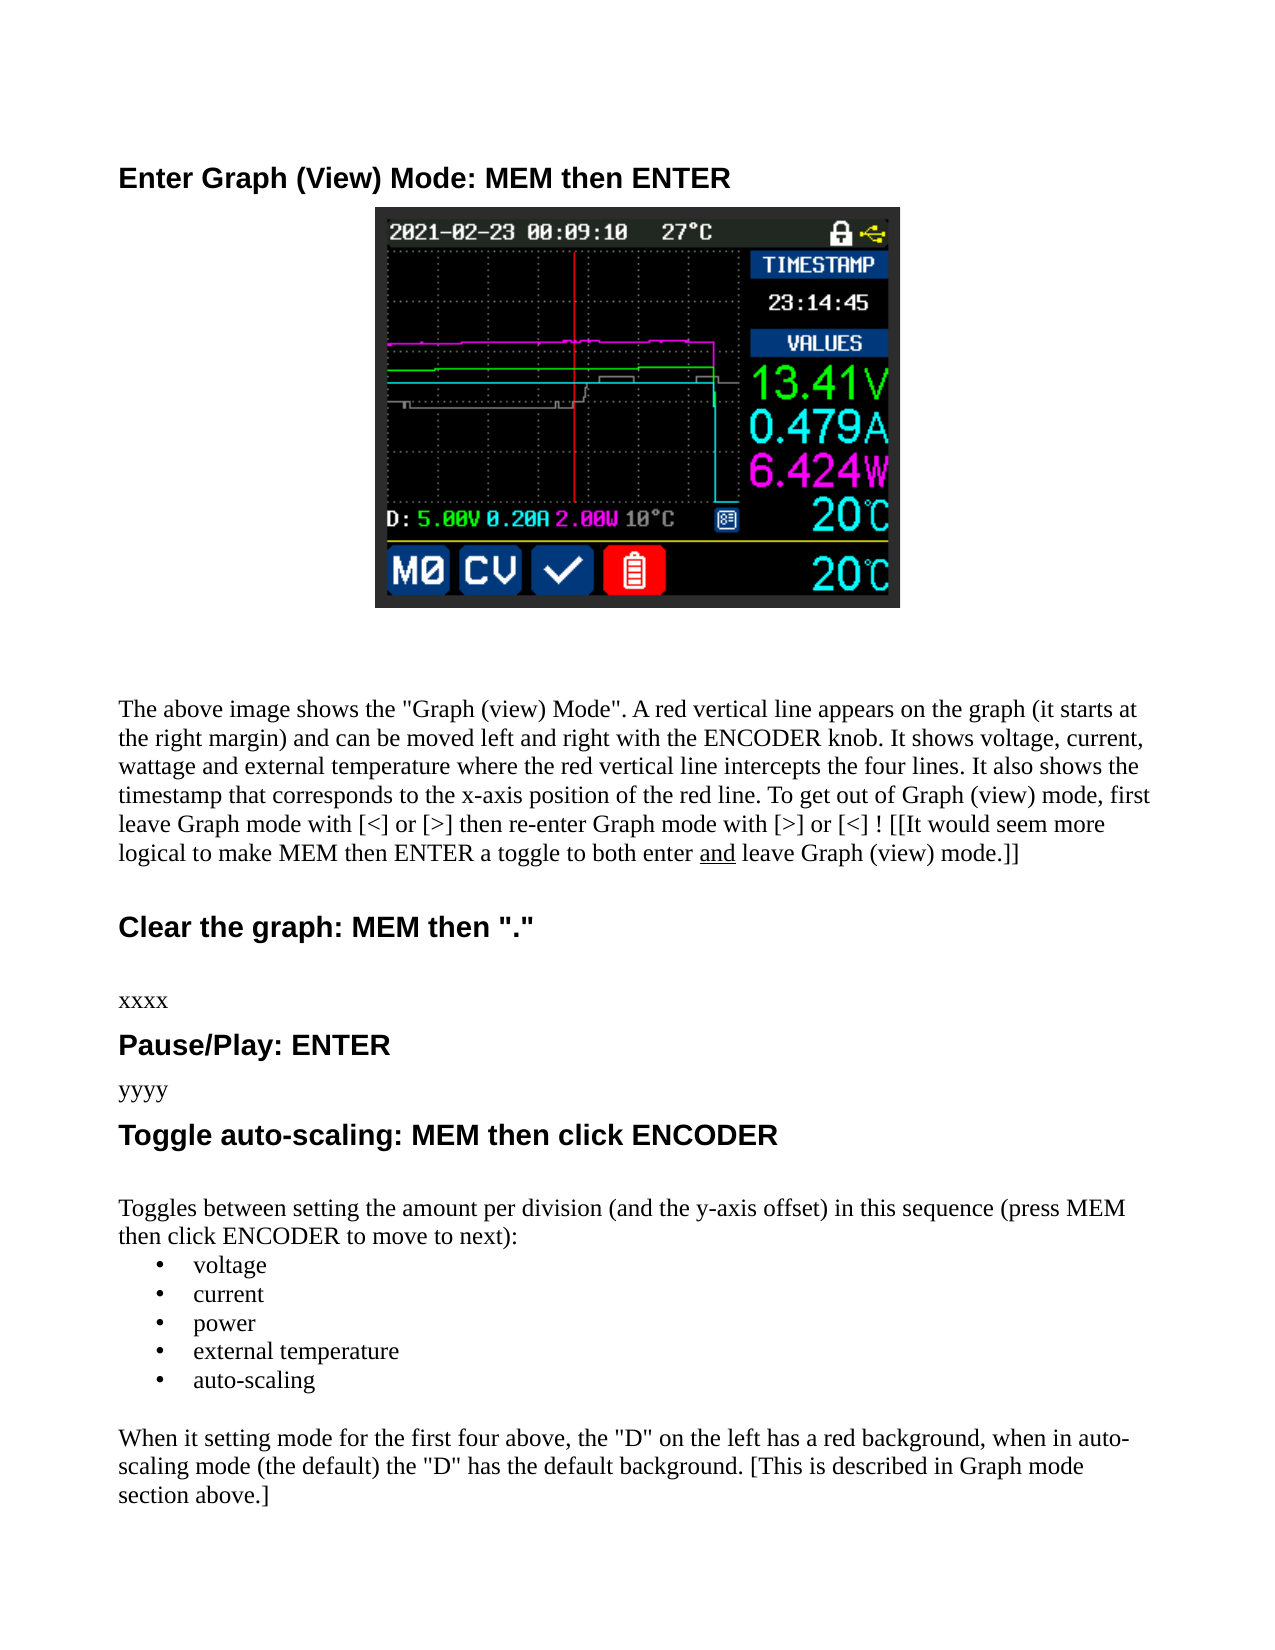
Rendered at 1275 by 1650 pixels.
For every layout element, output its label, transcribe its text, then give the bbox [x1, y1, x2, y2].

subtitle Toggle auto-scaling: MEM then click ENCODER [118, 1118, 1157, 1151]
text The above image shows the "Graph (view) Mode". A red vertical line appears on the graph (it starts at the right margin) and can be moved left and right with the ENCODER knob. It shows voltage, current, wattage and external temperature where the red vertical line intercepts the four lines. It also shows the timestamp that corresponds to the x-axis position of the red line. To get out of Graph (view) mode, first leave Graph mode with [<] or [>] then re-enter Graph mode with [>] or [<] ! [[It would seem more logical to make MEM then ENTER a toggle to both enter and leave Graph (view) mode.]] [118, 694, 1157, 866]
list current [156, 1279, 1157, 1308]
text When it setting mode for the first four above, the "D" on the left has a red background, when in auto-scaling mode (the default) the "D" has the default background. [This is described in Graph mode section above.] [118, 1423, 1157, 1509]
picture [375, 207, 901, 608]
text xxxx [118, 985, 1157, 1013]
list external temperature [156, 1336, 1157, 1365]
subtitle Enter Graph (View) Mode: MEM then ENTER [118, 161, 1157, 195]
subtitle Clear the graph: MEM then "." [118, 910, 1157, 943]
list voltage [156, 1250, 1157, 1279]
list power [156, 1308, 1157, 1336]
text Toggles between setting the amount per division (and the y-axis offset) in this sequence (press MEM then click ENCODER to move to next): [118, 1193, 1157, 1250]
text yyyy [118, 1074, 1157, 1103]
list auto-scaling [156, 1365, 1157, 1394]
subtitle Pause/Play: ENTER [118, 1028, 1157, 1062]
